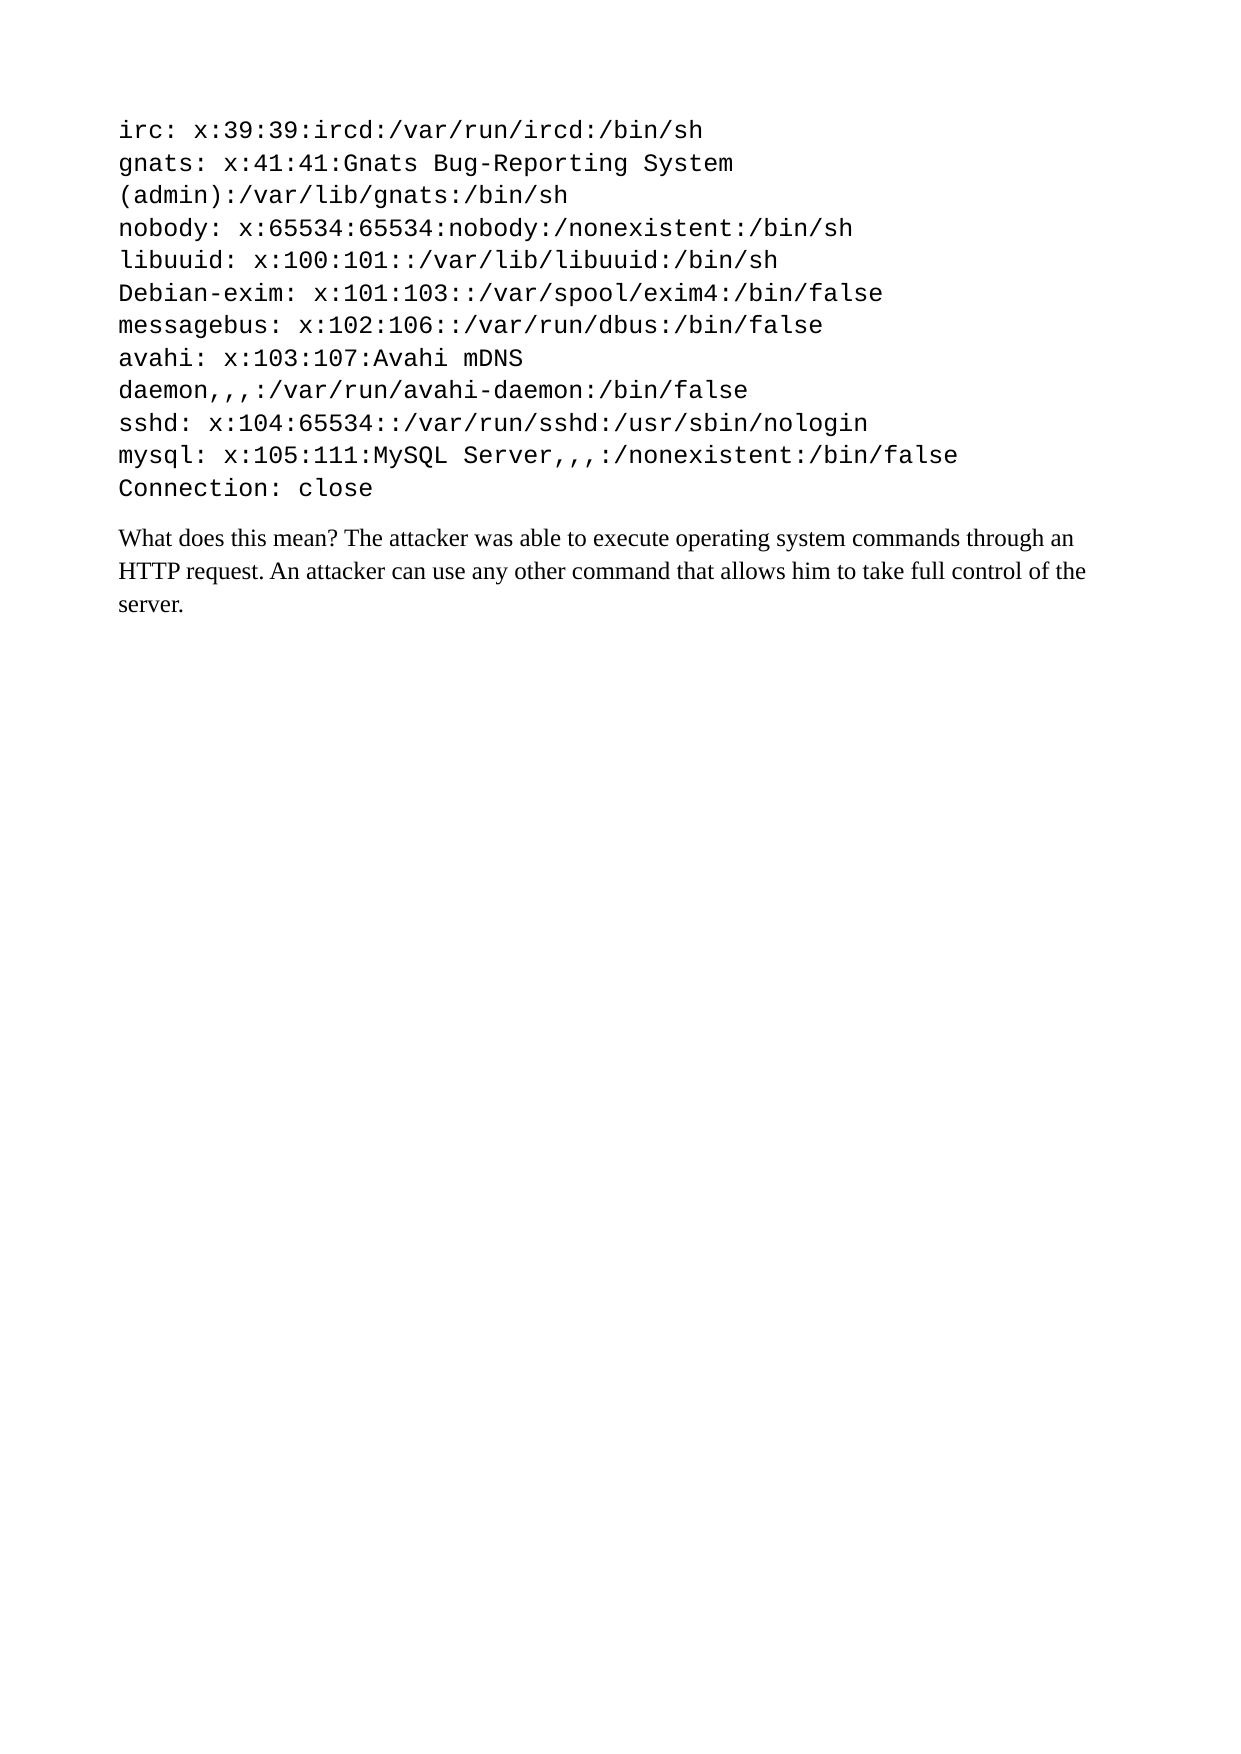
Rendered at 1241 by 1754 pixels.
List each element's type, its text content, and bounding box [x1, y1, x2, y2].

text irc: x:39:39:ircd:/var/run/ircd:/bin/sh gnats: x:41:41:Gnats Bug-Reporting System (admin):/var/lib/gnats:/bin/sh nobody: x:65534:65534:nobody:/nonexistent:/bin/sh libuuid: x:100:101::/var/lib/libuuid:/bin/sh Debian-exim: x:101:103::/var/spool/exim4:/bin/false messagebus: x:102:106::/var/run/dbus:/bin/false avahi: x:103:107:Avahi mDNS daemon,,,:/var/run/avahi-daemon:/bin/false sshd: x:104:65534::/var/run/sshd:/usr/sbin/nologin mysql: x:105:111:MySQL Server,,,:/nonexistent:/bin/false Connection: close [118, 118, 1122, 504]
text What does this mean? The attacker was able to execute operating system commands through an HTTP request. An attacker can use any other command that allows him to take full control of the server. [118, 523, 1122, 617]
